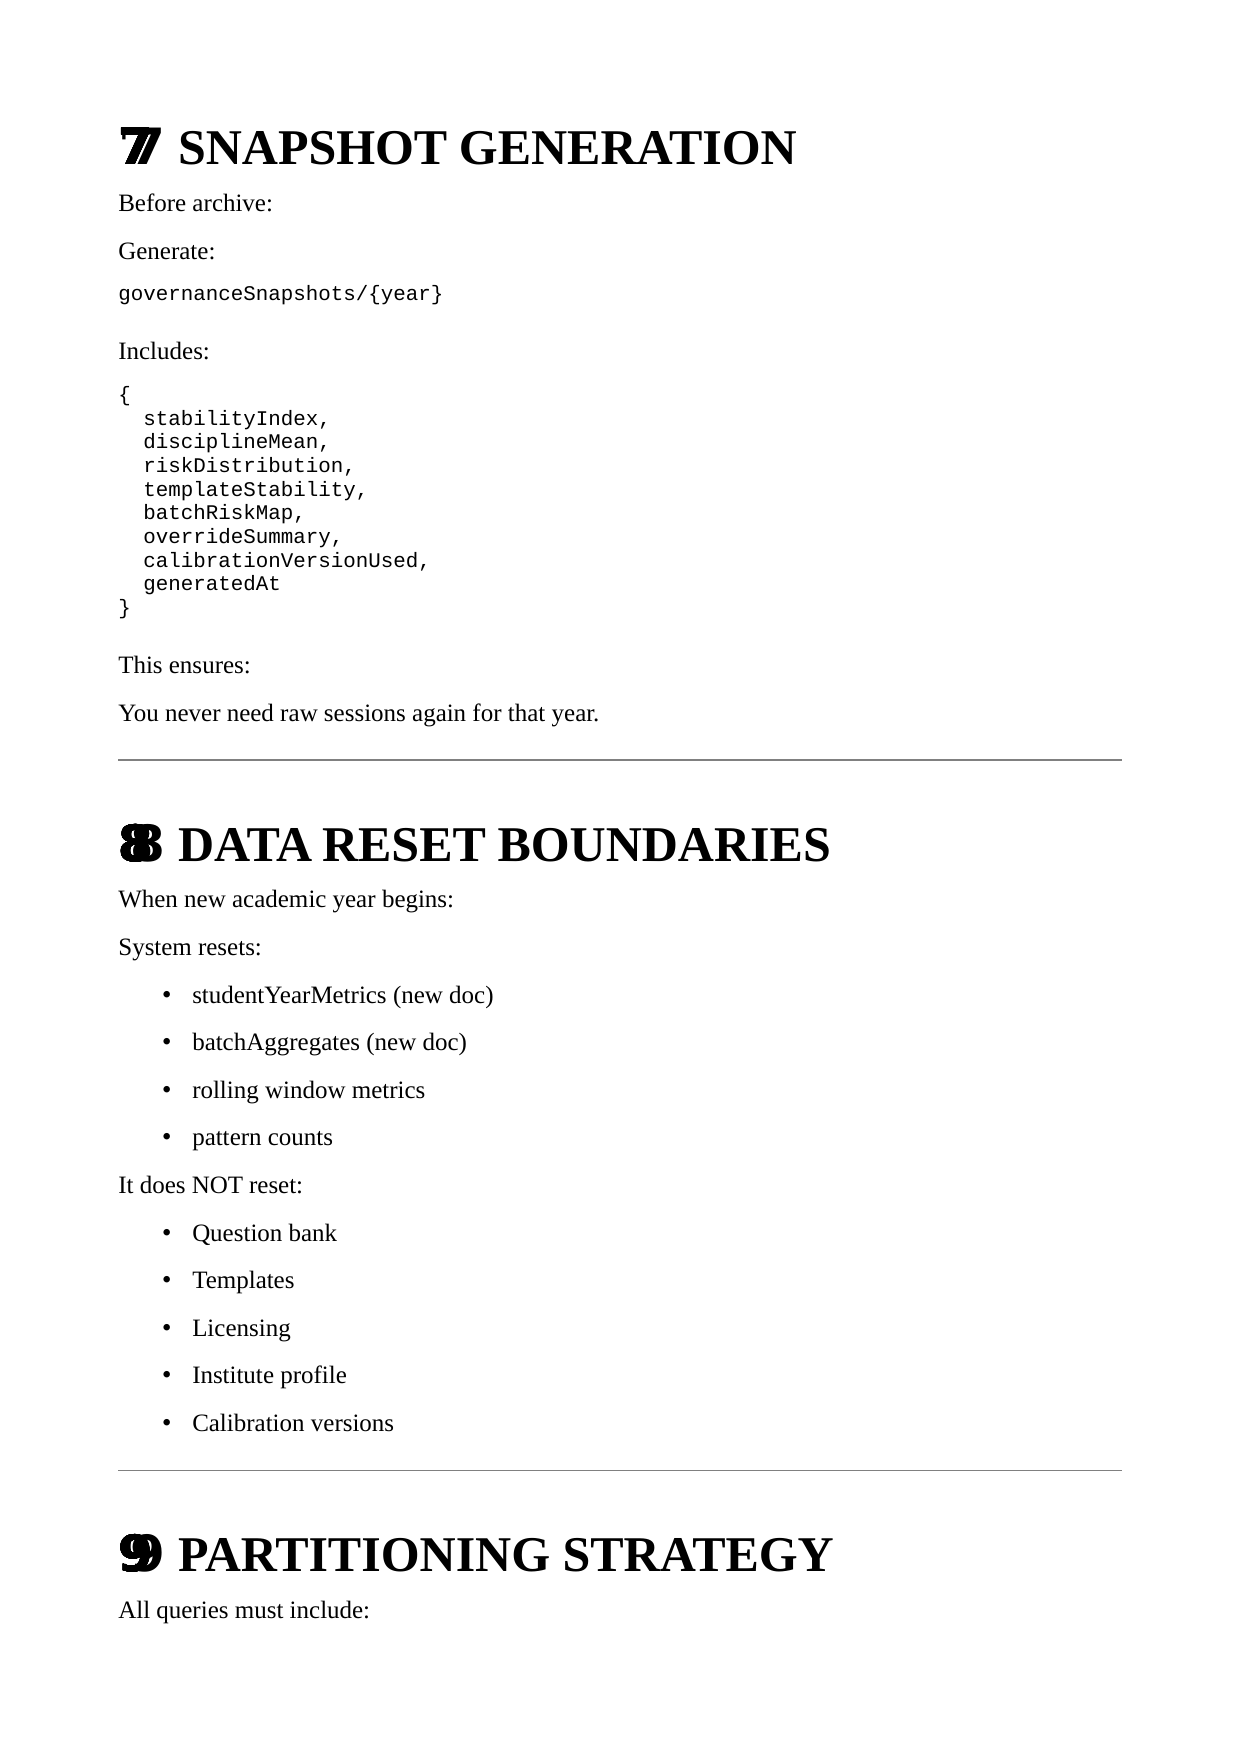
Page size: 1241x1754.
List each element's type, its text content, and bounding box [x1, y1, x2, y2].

subtitle 🧭 9️⃣ PARTITIONING STRATEGY [118, 1525, 1122, 1582]
text calibrationVersionUsed, [118, 549, 1122, 573]
text { [118, 384, 1122, 408]
subtitle 🧹 8️⃣ DATA RESET BOUNDARIES [118, 814, 1122, 872]
text batchRiskMap, [118, 502, 1122, 526]
text When new academic year begins: [118, 884, 1122, 913]
list Licensing [162, 1313, 1122, 1342]
text It does NOT reset: [118, 1170, 1122, 1199]
list studentYearMetrics (new doc) [162, 980, 1122, 1008]
text riskDistribution, [118, 455, 1122, 479]
list batchAggregates (new doc) [162, 1027, 1122, 1056]
subtitle 🧠 7️⃣ SNAPSHOT GENERATION [118, 118, 1122, 176]
text Generate: [118, 236, 1122, 264]
text } [118, 597, 1122, 621]
list Calibration versions [162, 1408, 1122, 1437]
list Templates [162, 1265, 1122, 1294]
text This ensures: [118, 650, 1122, 679]
text You never need raw sessions again for that year. [118, 698, 1122, 726]
text disciplineMean, [118, 431, 1122, 455]
text Includes: [118, 336, 1122, 365]
list Question bank [162, 1218, 1122, 1246]
text All queries must include: [118, 1595, 1122, 1624]
text Before archive: [118, 188, 1122, 217]
text generatedAt [118, 573, 1122, 597]
list pattern counts [162, 1122, 1122, 1151]
text System resets: [118, 932, 1122, 961]
text templateStability, [118, 479, 1122, 502]
list Institute profile [162, 1361, 1122, 1389]
text governanceSnapshots/{year} [118, 283, 1122, 307]
text stabilityIndex, [118, 408, 1122, 431]
text overrideSummary, [118, 526, 1122, 549]
list rolling window metrics [162, 1075, 1122, 1104]
